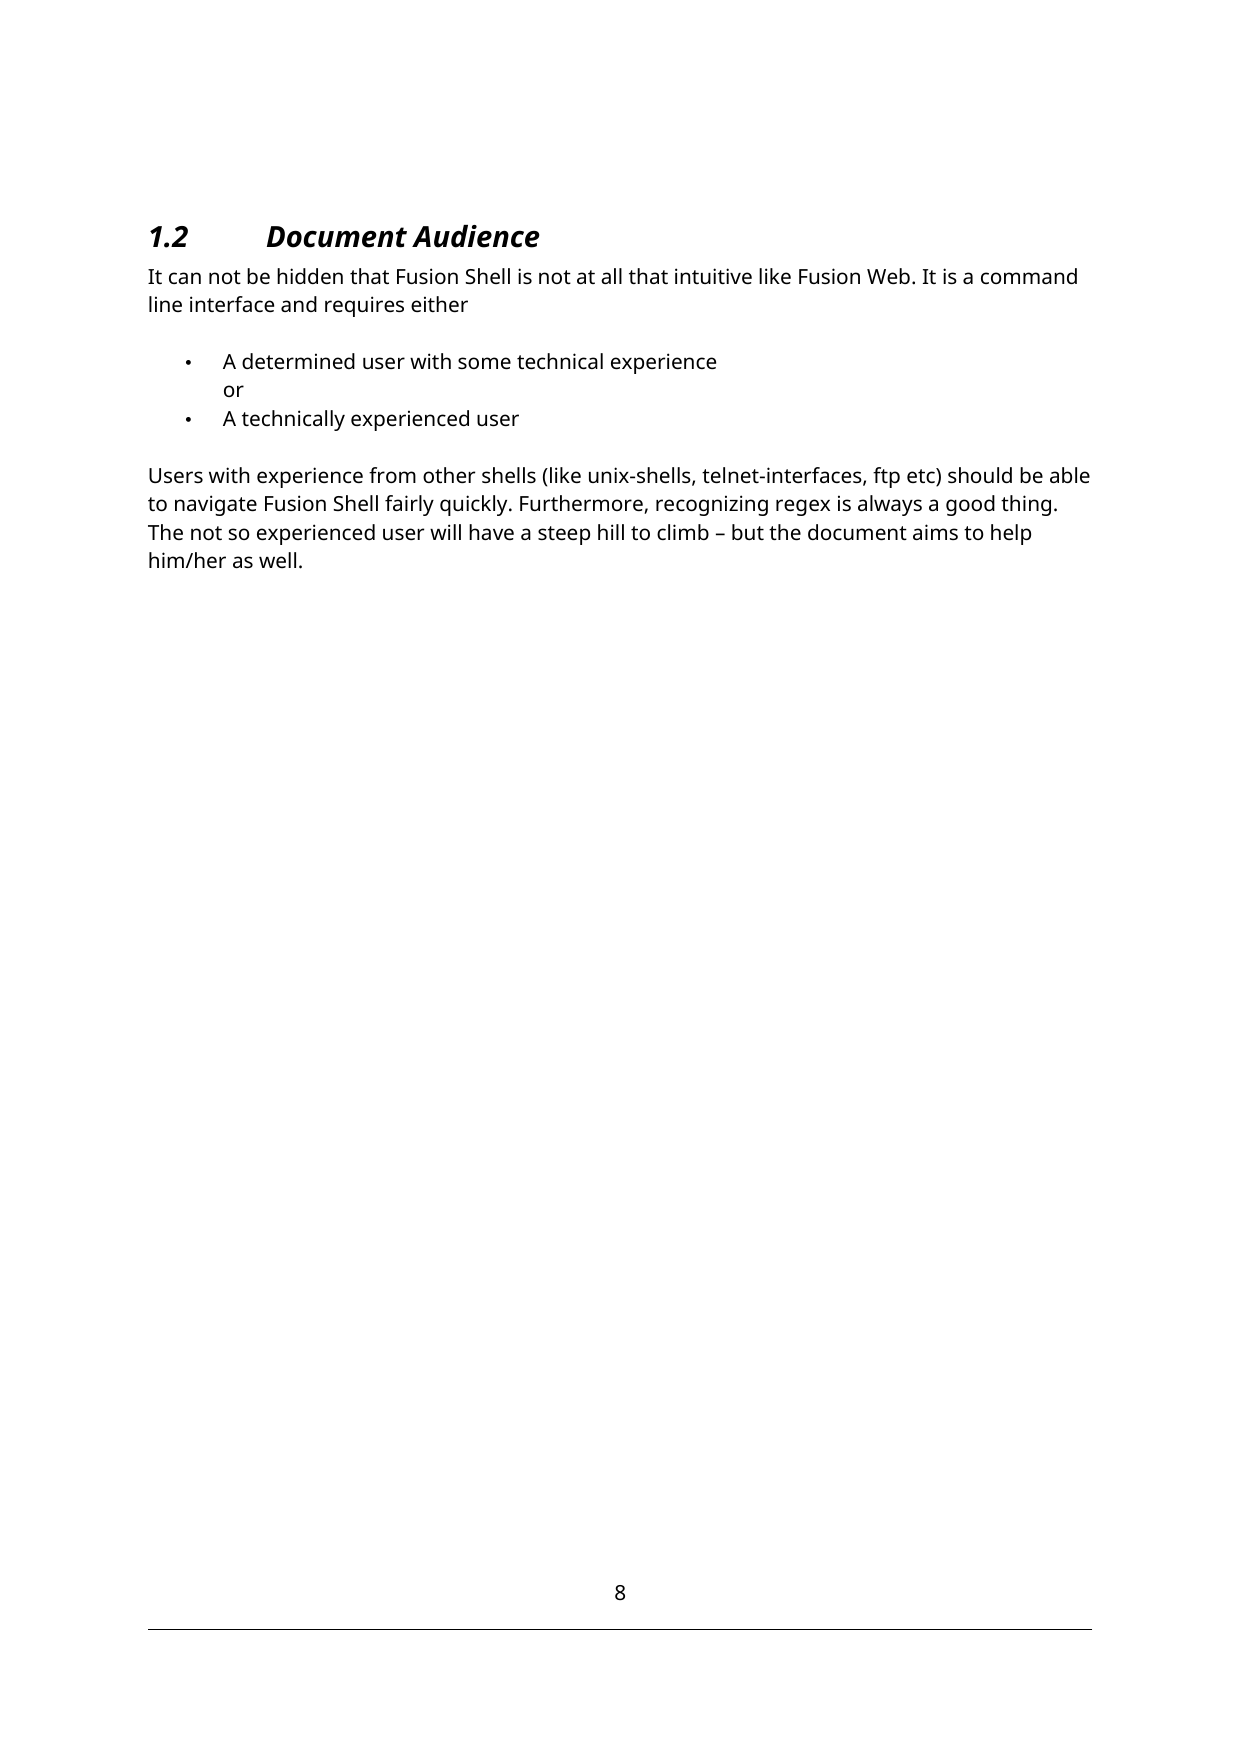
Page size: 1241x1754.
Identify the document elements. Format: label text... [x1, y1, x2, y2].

list or [185, 376, 1092, 404]
subtitle Document Audience [148, 216, 1092, 256]
list A determined user with some technical experience [185, 347, 1092, 376]
text Users with experience from other shells (like unix-shells, telnet-interfaces, ftp etc) should be able to navigate Fusion Shell fairly quickly. Furthermore, recognizing regex is always a good thing. The not so experienced user will have a steep hill to climb – but the document aims to help him/her as well. [148, 461, 1092, 574]
list A technically experienced user [185, 404, 1092, 432]
text It can not be hidden that Fusion Shell is not at all that intuitive like Fusion Web. It is a command line interface and requires either [148, 262, 1092, 319]
